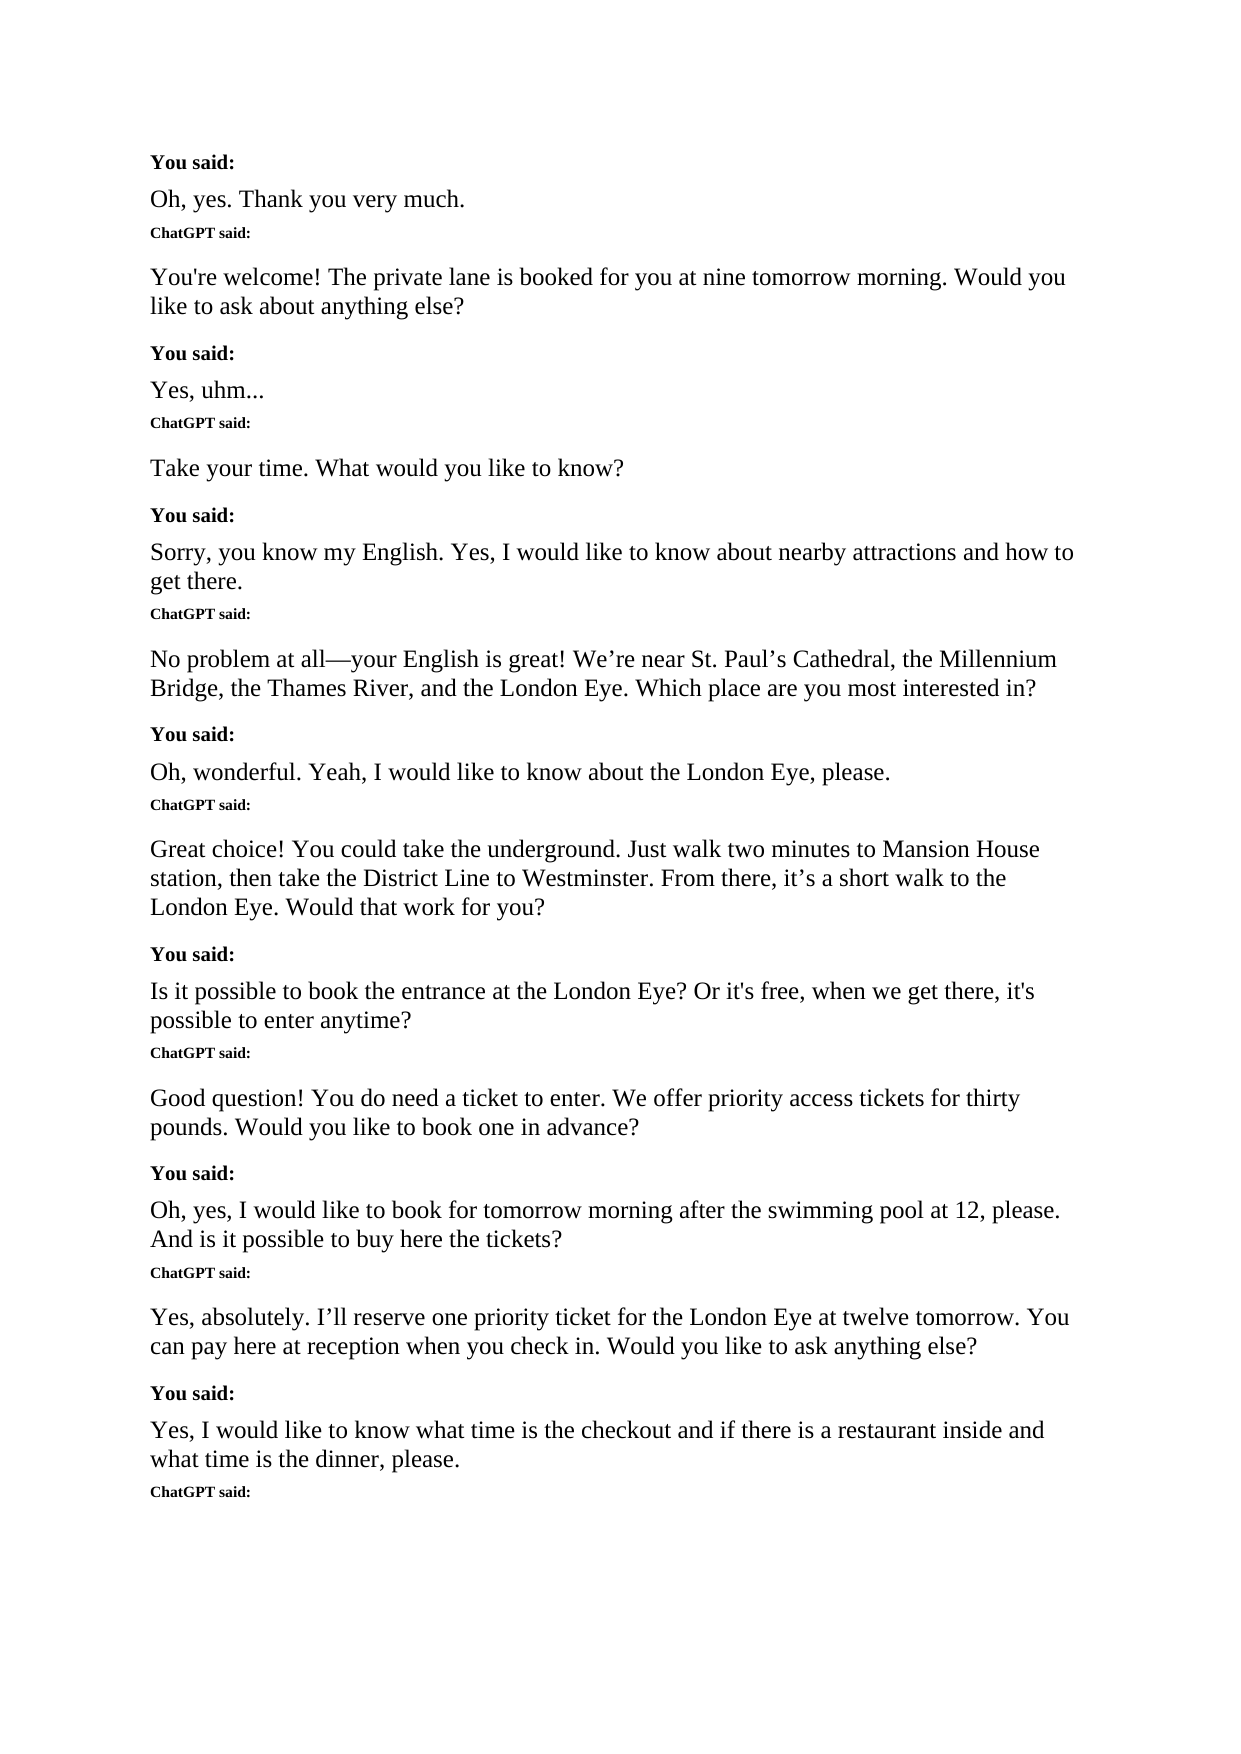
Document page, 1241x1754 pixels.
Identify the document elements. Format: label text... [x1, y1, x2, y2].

subtitle You said: [150, 942, 1090, 966]
text Take your time. What would you like to know? [150, 453, 1090, 482]
subtitle You said: [150, 503, 1090, 527]
text Is it possible to book the entrance at the London Eye? Or it's free, when we get there, it's possible to enter anytime? [150, 976, 1090, 1034]
text Oh, wonderful. Yeah, I would like to know about the London Eye, please. [150, 757, 1090, 785]
subtitle ChatGPT said: [150, 1044, 1090, 1062]
subtitle You said: [150, 1381, 1090, 1405]
subtitle ChatGPT said: [150, 224, 1090, 242]
subtitle ChatGPT said: [150, 414, 1090, 432]
subtitle You said: [150, 1161, 1090, 1185]
text Oh, yes, I would like to book for tomorrow morning after the swimming pool at 12, please. And is it possible to buy here the tickets? [150, 1196, 1090, 1253]
text Yes, uhm... [150, 375, 1090, 404]
text Yes, I would like to know what time is the checkout and if there is a restaurant inside and what time is the dinner, please. [150, 1415, 1090, 1473]
subtitle You said: [150, 150, 1090, 174]
subtitle You said: [150, 341, 1090, 365]
text Yes, absolutely. I’ll reserve one priority ticket for the London Eye at twelve tomorrow. You can pay here at reception when you check in. Would you like to ask anything else? [150, 1302, 1090, 1360]
subtitle ChatGPT said: [150, 1483, 1090, 1501]
text Oh, yes. Thank you very much. [150, 184, 1090, 213]
text No problem at all—your English is great! We’re near St. Paul’s Cathedral, the Millennium Bridge, the Thames River, and the London Eye. Which place are you most interested in? [150, 644, 1090, 701]
subtitle You said: [150, 722, 1090, 746]
subtitle ChatGPT said: [150, 796, 1090, 814]
text Great choice! You could take the underground. Just walk two minutes to Mansion House station, then take the District Line to Westminster. From there, it’s a short walk to the London Eye. Would that work for you? [150, 834, 1090, 921]
text Sorry, you know my English. Yes, I would like to know about nearby attractions and how to get there. [150, 537, 1090, 595]
subtitle ChatGPT said: [150, 605, 1090, 623]
subtitle ChatGPT said: [150, 1263, 1090, 1281]
text Good question! You do need a ticket to enter. We offer priority access tickets for thirty pounds. Would you like to book one in advance? [150, 1083, 1090, 1140]
text You're welcome! The private lane is booked for you at nine tomorrow morning. Would you like to ask about anything else? [150, 262, 1090, 320]
